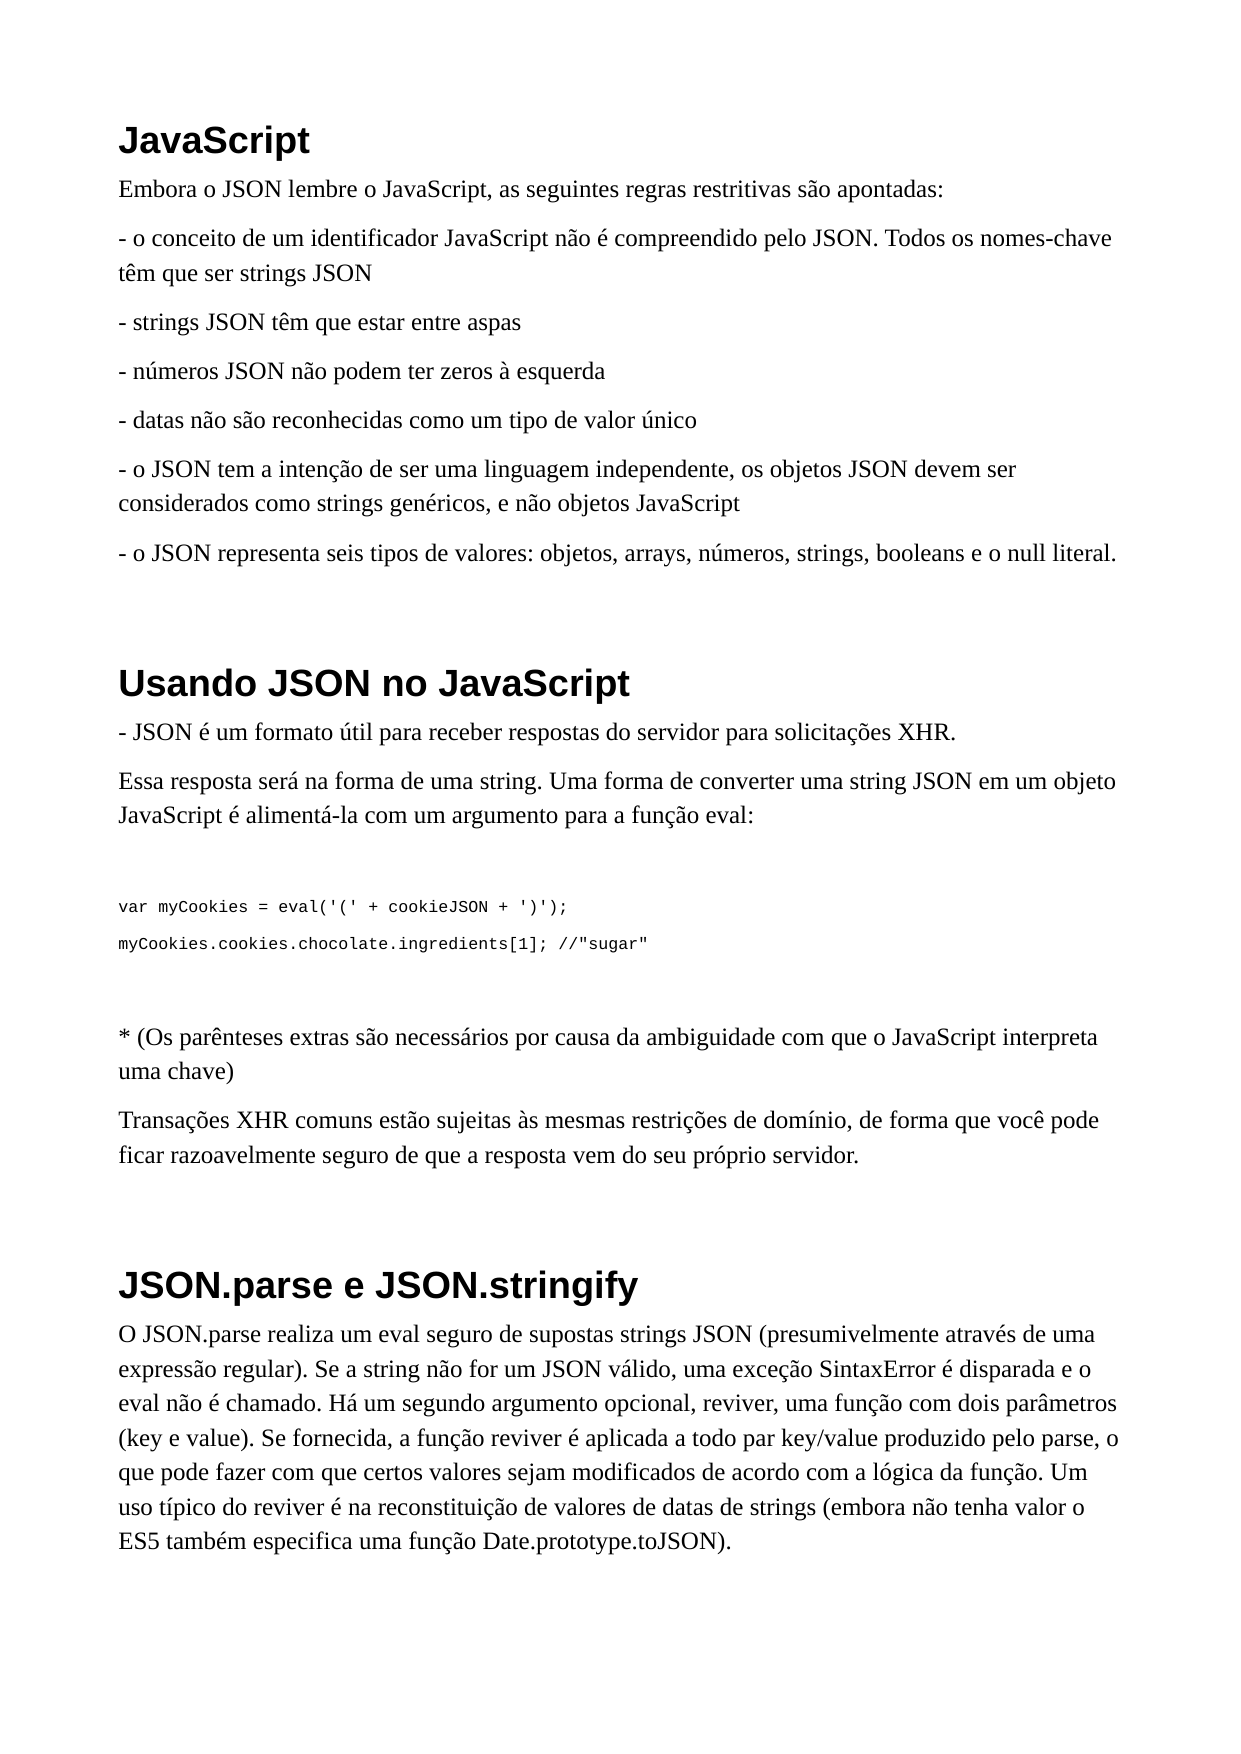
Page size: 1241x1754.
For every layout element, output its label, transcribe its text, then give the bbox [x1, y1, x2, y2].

text * (Os parênteses extras são necessários por causa da ambiguidade com que o JavaScript interpreta uma chave) [118, 1022, 1122, 1085]
text Transações XHR comuns estão sujeitas às mesmas restrições de domínio, de forma que você pode ficar razoavelmente seguro de que a resposta vem do seu próprio servidor. [118, 1106, 1122, 1169]
subtitle Usando JSON no JavaScript [118, 661, 1122, 704]
text - JSON é um formato útil para receber respostas do servidor para solicitações XHR. [118, 717, 1122, 746]
subtitle JavaScript [118, 118, 1122, 162]
text Embora o JSON lembre o JavaScript, as seguintes regras restritivas são apontadas: [118, 174, 1122, 203]
text - números JSON não podem ter zeros à esquerda [118, 356, 1122, 385]
text var myCookies = eval('(' + cookieJSON + ')'); [118, 898, 1122, 917]
subtitle JSON.parse e JSON.stringify [118, 1263, 1122, 1307]
text - o JSON tem a intenção de ser uma linguagem independente, os objetos JSON devem ser considerados como strings genéricos, e não objetos JavaScript [118, 454, 1122, 517]
text - o conceito de um identificador JavaScript não é compreendido pelo JSON. Todos os nomes-chave têm que ser strings JSON [118, 223, 1122, 287]
text - datas não são reconhecidas como um tipo de valor único [118, 405, 1122, 434]
text - o JSON representa seis tipos de valores: objetos, arrays, números, strings, booleans e o null literal. [118, 538, 1122, 566]
text myCookies.cookies.chocolate.ingredients[1]; //"sugar" [118, 936, 1122, 954]
text Essa resposta será na forma de uma string. Uma forma de converter uma string JSON em um objeto JavaScript é alimentá-la com um argumento para a função eval: [118, 766, 1122, 829]
text - strings JSON têm que estar entre aspas [118, 307, 1122, 336]
text O JSON.parse realiza um eval seguro de supostas strings JSON (presumivelmente através de uma expressão regular). Se a string não for um JSON válido, uma exceção SintaxError é disparada e o eval não é chamado. Há um segundo argumento opcional, reviver, uma função com dois parâmetros (key e value). Se fornecida, a função reviver é aplicada a todo par key/value produzido pelo parse, o que pode fazer com que certos valores sejam modificados de acordo com a lógica da função. Um uso típico do reviver é na reconstituição de valores de datas de strings (embora não tenha valor o ES5 também especifica uma função Date.prototype.toJSON). [118, 1319, 1122, 1555]
